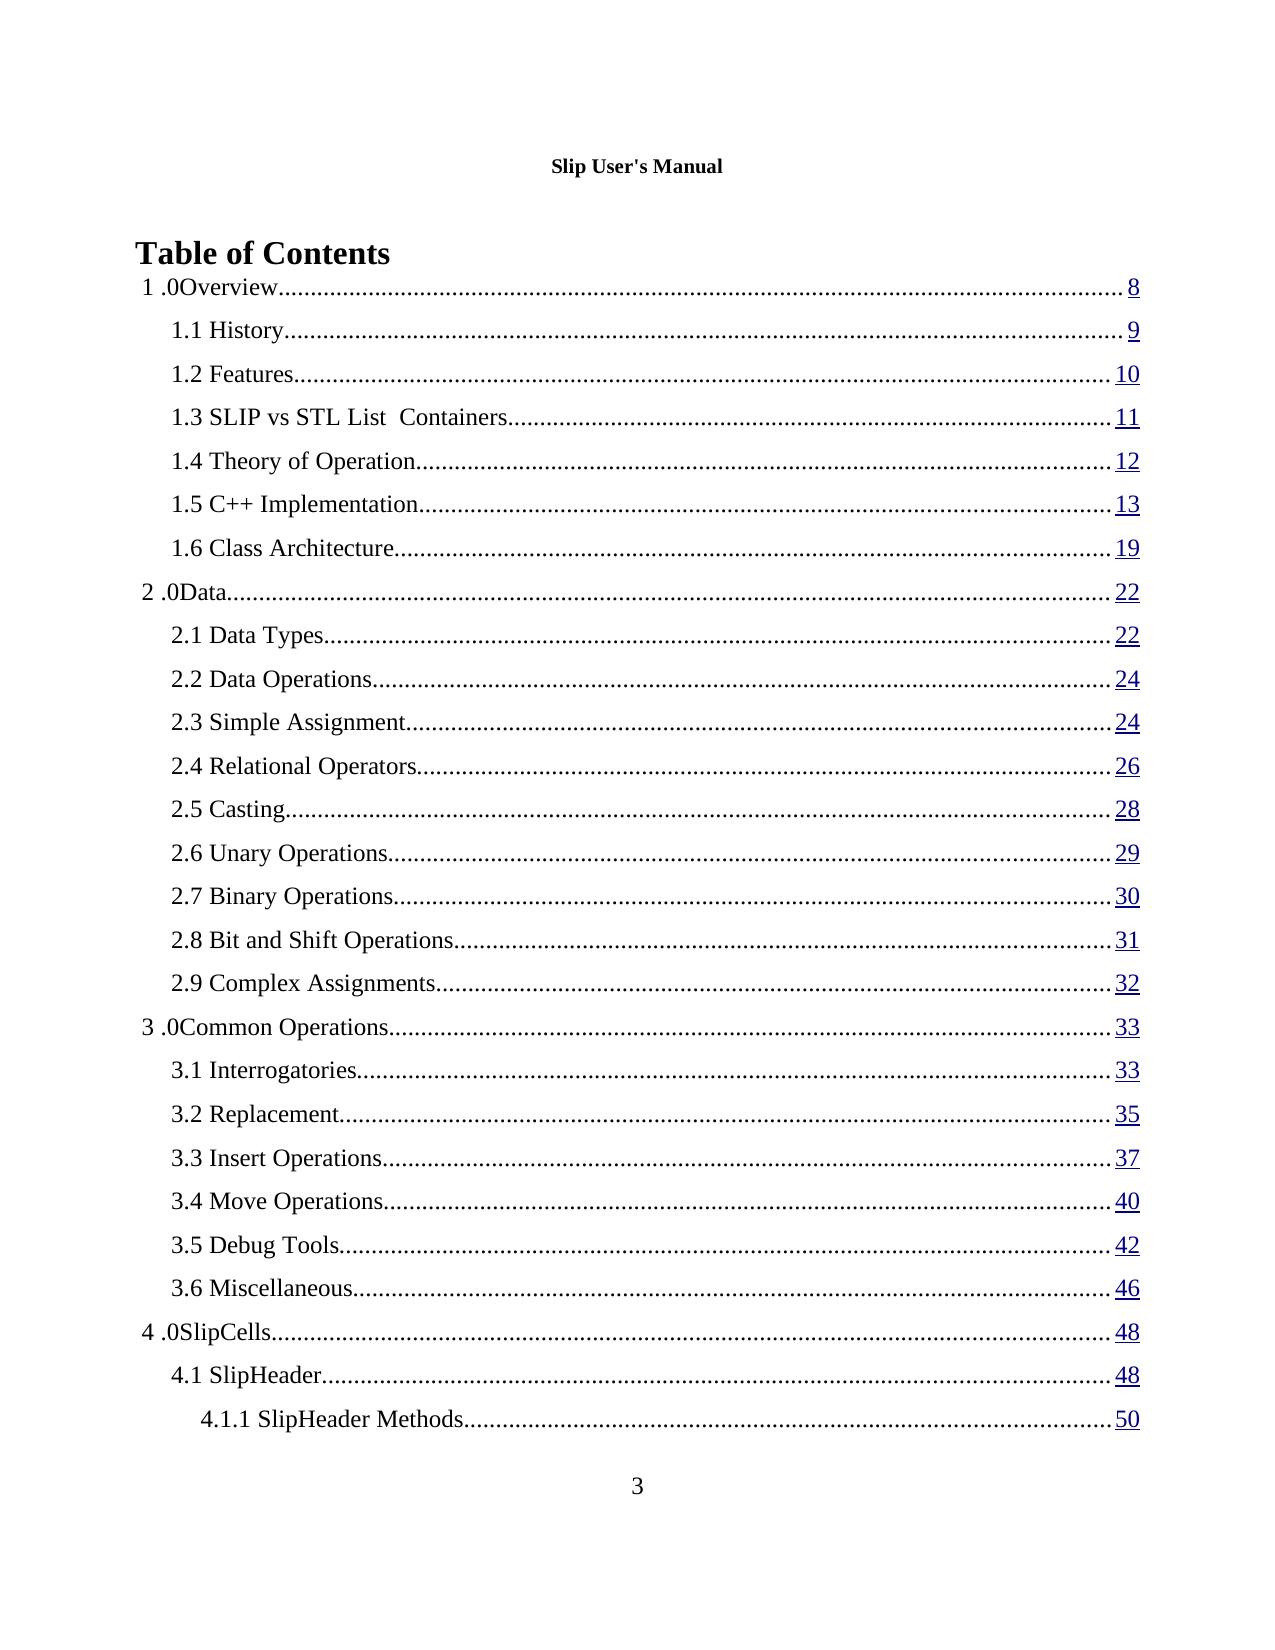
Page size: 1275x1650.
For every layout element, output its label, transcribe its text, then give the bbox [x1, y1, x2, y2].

text 3.1 Interrogatories 33 [164, 1055, 1140, 1084]
text 1.4 Theory of Operation 12 [164, 446, 1140, 475]
text 2.1 Data Types 22 [164, 620, 1140, 649]
text 3.3 Insert Operations 37 [164, 1142, 1140, 1171]
text 4 .0SlipCells 48 [135, 1317, 1140, 1346]
text 2 .0Data 22 [135, 576, 1140, 605]
text 2.7 Binary Operations 30 [164, 881, 1140, 910]
text 3.6 Miscellaneous 46 [164, 1273, 1140, 1302]
text 1.1 History 9 [164, 315, 1140, 344]
text 3.5 Debug Tools 42 [164, 1229, 1140, 1258]
text 3 .0Common Operations 33 [135, 1012, 1140, 1041]
text 2.3 Simple Assignment 24 [164, 707, 1140, 736]
text 4.1.1 SlipHeader Methods 50 [194, 1404, 1140, 1433]
text 2.9 Complex Assignments 32 [164, 968, 1140, 997]
text 4.1 SlipHeader 48 [164, 1360, 1140, 1389]
text 1.5 C++ Implementation 13 [164, 489, 1140, 518]
subtitle Table of Contents [135, 233, 1140, 272]
text 2.2 Data Operations 24 [164, 663, 1140, 692]
text 1.6 Class Architecture 19 [164, 533, 1140, 562]
text 2.8 Bit and Shift Operations 31 [164, 925, 1140, 954]
text 2.6 Unary Operations 29 [164, 838, 1140, 867]
text 1 .0Overview 8 [135, 272, 1140, 301]
text 3.4 Move Operations 40 [164, 1186, 1140, 1215]
text 2.5 Casting 28 [164, 794, 1140, 823]
text 1.3 SLIP vs STL List Containers 11 [164, 402, 1140, 431]
text 3.2 Replacement 35 [164, 1099, 1140, 1128]
text 2.4 Relational Operators 26 [164, 751, 1140, 779]
text 1.2 Features 10 [164, 359, 1140, 388]
